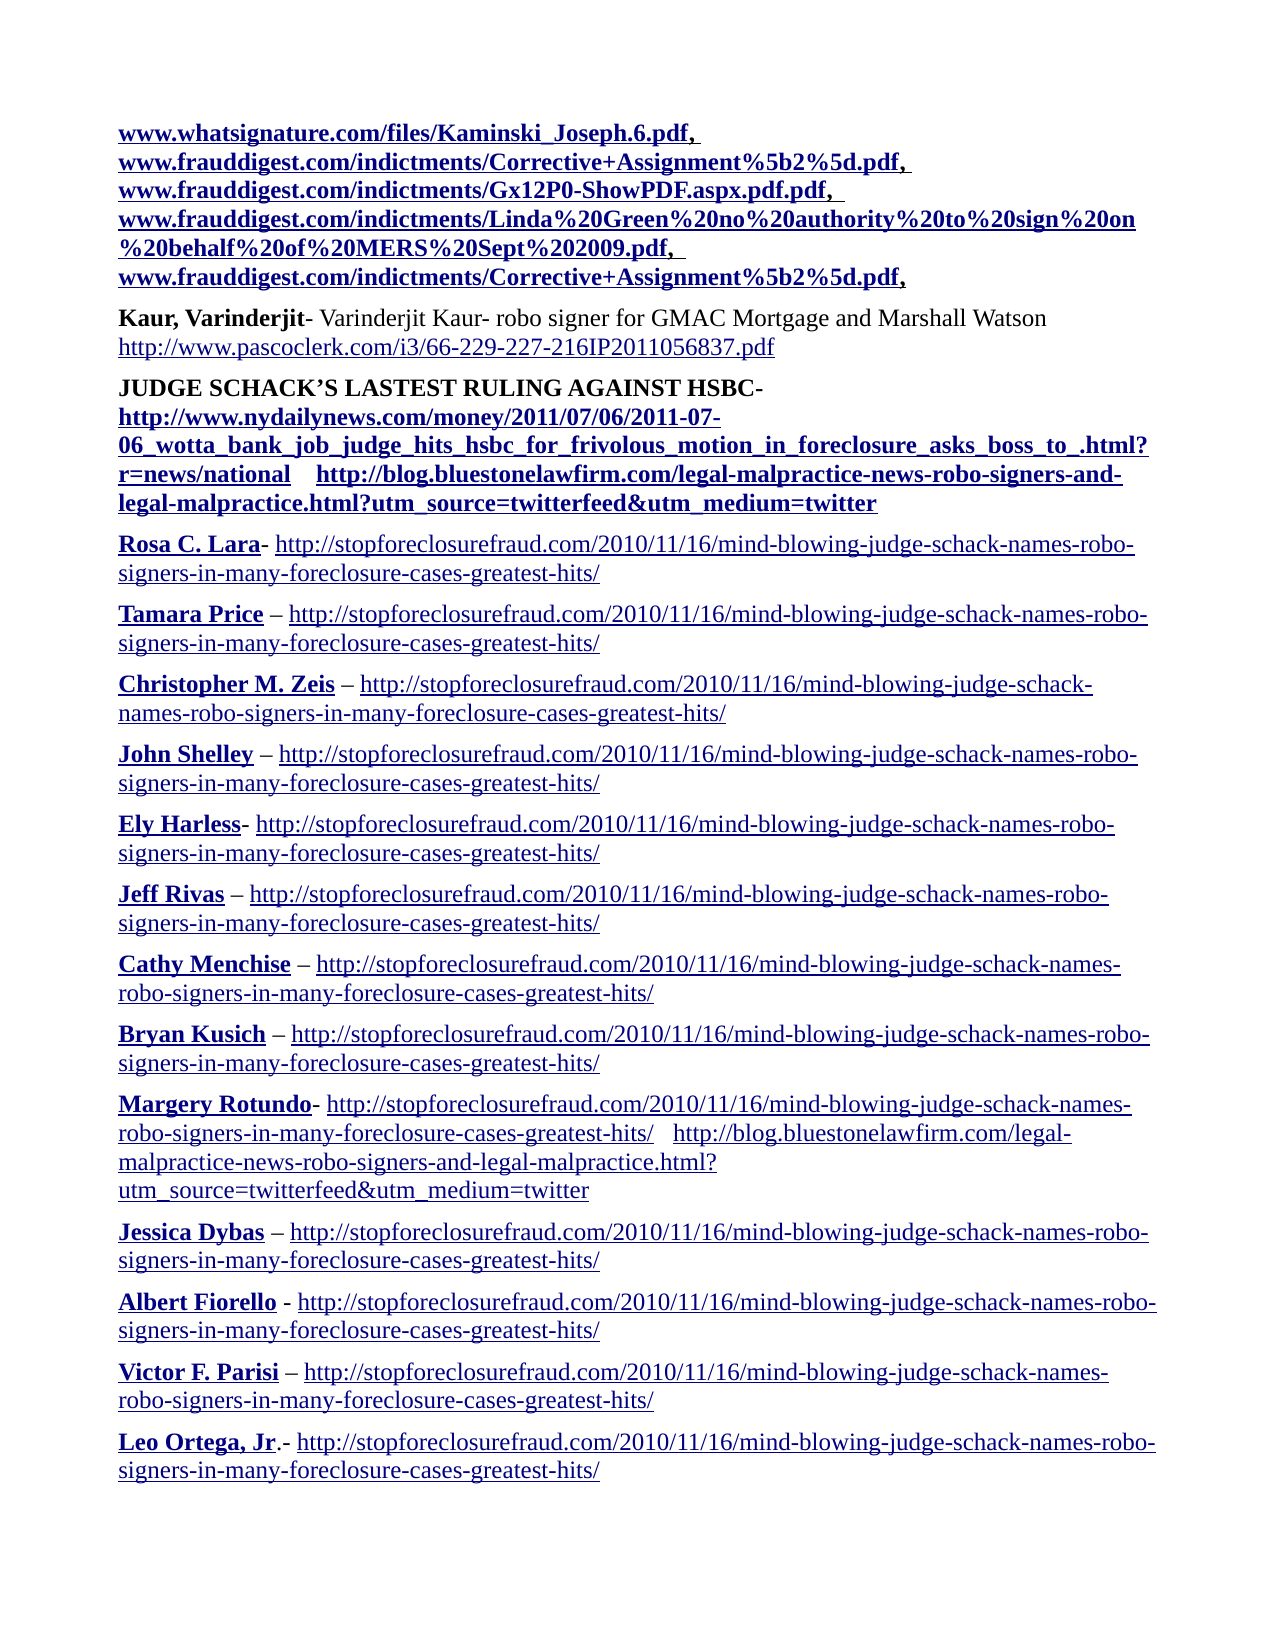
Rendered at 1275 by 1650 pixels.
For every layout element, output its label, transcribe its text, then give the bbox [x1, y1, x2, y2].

text Margery Rotundo- http://stopforeclosurefraud.com/2010/11/16/mind-blowing-judge-schack-names-robo-signers-in-many-foreclosure-cases-greatest-hits/ http://blog.bluestonelawfirm.com/legal-malpractice-news-robo-signers-and-legal-malpractice.html?utm_source=twitterfeed&utm_medium=twitter [118, 1089, 1157, 1204]
text Cathy Menchise – http://stopforeclosurefraud.com/2010/11/16/mind-blowing-judge-schack-names-robo-signers-in-many-foreclosure-cases-greatest-hits/ [118, 949, 1157, 1007]
text Albert Fiorello - http://stopforeclosurefraud.com/2010/11/16/mind-blowing-judge-schack-names-robo-signers-in-many-foreclosure-cases-greatest-hits/ [118, 1287, 1157, 1344]
text Christopher M. Zeis – http://stopforeclosurefraud.com/2010/11/16/mind-blowing-judge-schack-names-robo-signers-in-many-foreclosure-cases-greatest-hits/ [118, 669, 1157, 727]
text Rosa C. Lara- http://stopforeclosurefraud.com/2010/11/16/mind-blowing-judge-schack-names-robo-signers-in-many-foreclosure-cases-greatest-hits/ [118, 529, 1157, 587]
text John Shelley – http://stopforeclosurefraud.com/2010/11/16/mind-blowing-judge-schack-names-robo-signers-in-many-foreclosure-cases-greatest-hits/ [118, 739, 1157, 797]
text Kaur, Varinderjit- Varinderjit Kaur- robo signer for GMAC Mortgage and Marshall Watson http://www.pascoclerk.com/i3/66-229-227-216IP2011056837.pdf [118, 303, 1157, 361]
text Ely Harless- http://stopforeclosurefraud.com/2010/11/16/mind-blowing-judge-schack-names-robo-signers-in-many-foreclosure-cases-greatest-hits/ [118, 809, 1157, 867]
text Tamara Price – http://stopforeclosurefraud.com/2010/11/16/mind-blowing-judge-schack-names-robo-signers-in-many-foreclosure-cases-greatest-hits/ [118, 599, 1157, 657]
text Jeff Rivas – http://stopforeclosurefraud.com/2010/11/16/mind-blowing-judge-schack-names-robo-signers-in-many-foreclosure-cases-greatest-hits/ [118, 879, 1157, 937]
text Victor F. Parisi – http://stopforeclosurefraud.com/2010/11/16/mind-blowing-judge-schack-names-robo-signers-in-many-foreclosure-cases-greatest-hits/ [118, 1357, 1157, 1414]
text JUDGE SCHACK’S LASTEST RULING AGAINST HSBC- http://www.nydailynews.com/money/2011/07/06/2011-07-06_wotta_bank_job_judge_hits_hsbc_for_frivolous_motion_in_foreclosure_asks_boss_to_.html?r=news/national http://blog.bluestonelawfirm.com/legal-malpractice-news-robo-signers-and-legal-malpractice.html?utm_source=twitterfeed&utm_medium=twitter [118, 373, 1157, 517]
text Bryan Kusich – http://stopforeclosurefraud.com/2010/11/16/mind-blowing-judge-schack-names-robo-signers-in-many-foreclosure-cases-greatest-hits/ [118, 1019, 1157, 1077]
text Jessica Dybas – http://stopforeclosurefraud.com/2010/11/16/mind-blowing-judge-schack-names-robo-signers-in-many-foreclosure-cases-greatest-hits/ [118, 1217, 1157, 1274]
text Leo Ortega, Jr.- http://stopforeclosurefraud.com/2010/11/16/mind-blowing-judge-schack-names-robo-signers-in-many-foreclosure-cases-greatest-hits/ [118, 1427, 1157, 1484]
text www.whatsignature.com/files/Kaminski_Joseph.6.pdf, www.frauddigest.com/indictments/Corrective+Assignment%5b2%5d.pdf, www.frauddigest.com/indictments/Gx12P0-ShowPDF.aspx.pdf.pdf, www.frauddigest.com/indictments/Linda%20Green%20no%20authority%20to%20sign%20on%20behalf%20of%20MERS%20Sept%202009.pdf, www.frauddigest.com/indictments/Corrective+Assignment%5b2%5d.pdf, [118, 118, 1157, 291]
